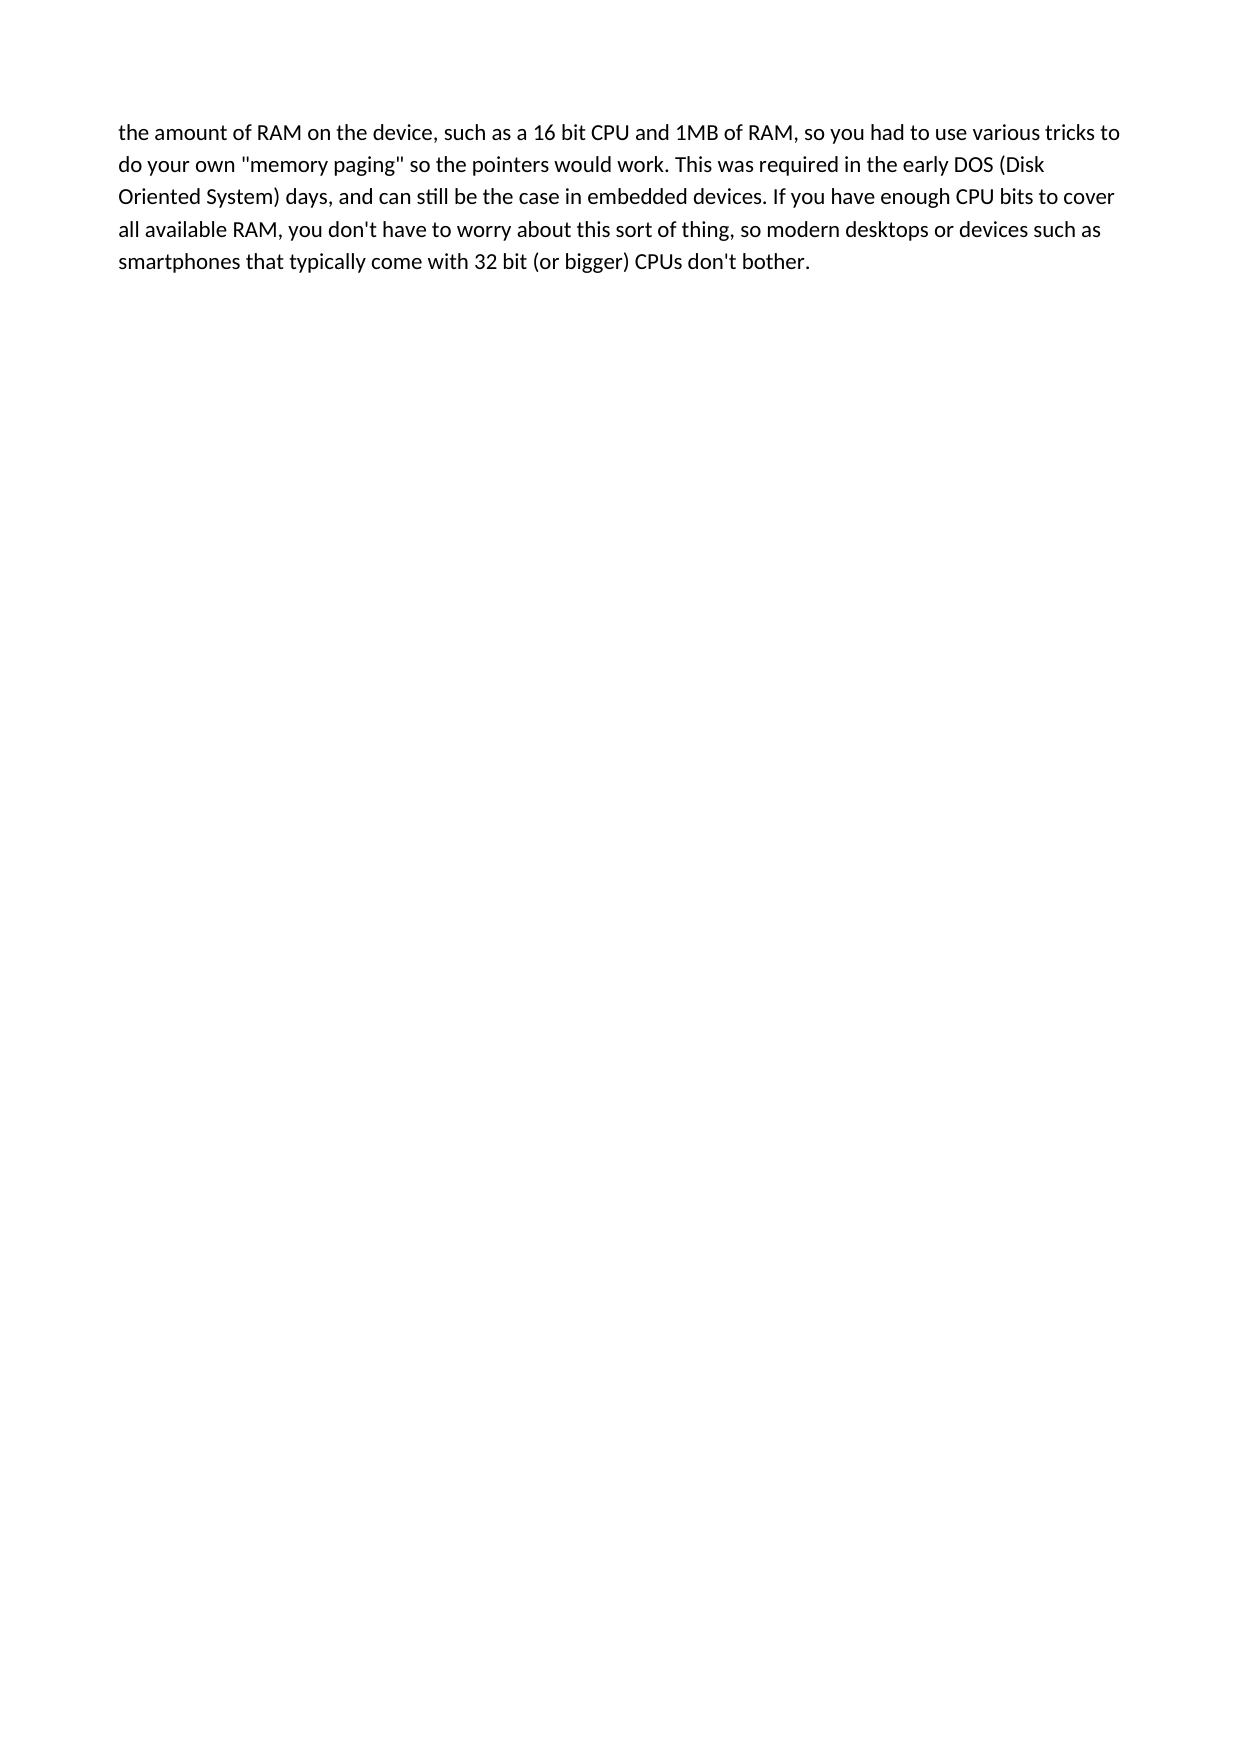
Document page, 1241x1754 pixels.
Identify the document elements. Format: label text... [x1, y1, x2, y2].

text the amount of RAM on the device, such as a 16 bit CPU and 1MB of RAM, so you had to use various tricks to do your own "memory paging" so the pointers would work. This was required in the early DOS (Disk Oriented System) days, and can still be the case in embedded devices. If you have enough CPU bits to cover all available RAM, you don't have to worry about this sort of thing, so modern desktops or devices such as smartphones that typically come with 32 bit (or bigger) CPUs don't bother. [118, 118, 1122, 275]
